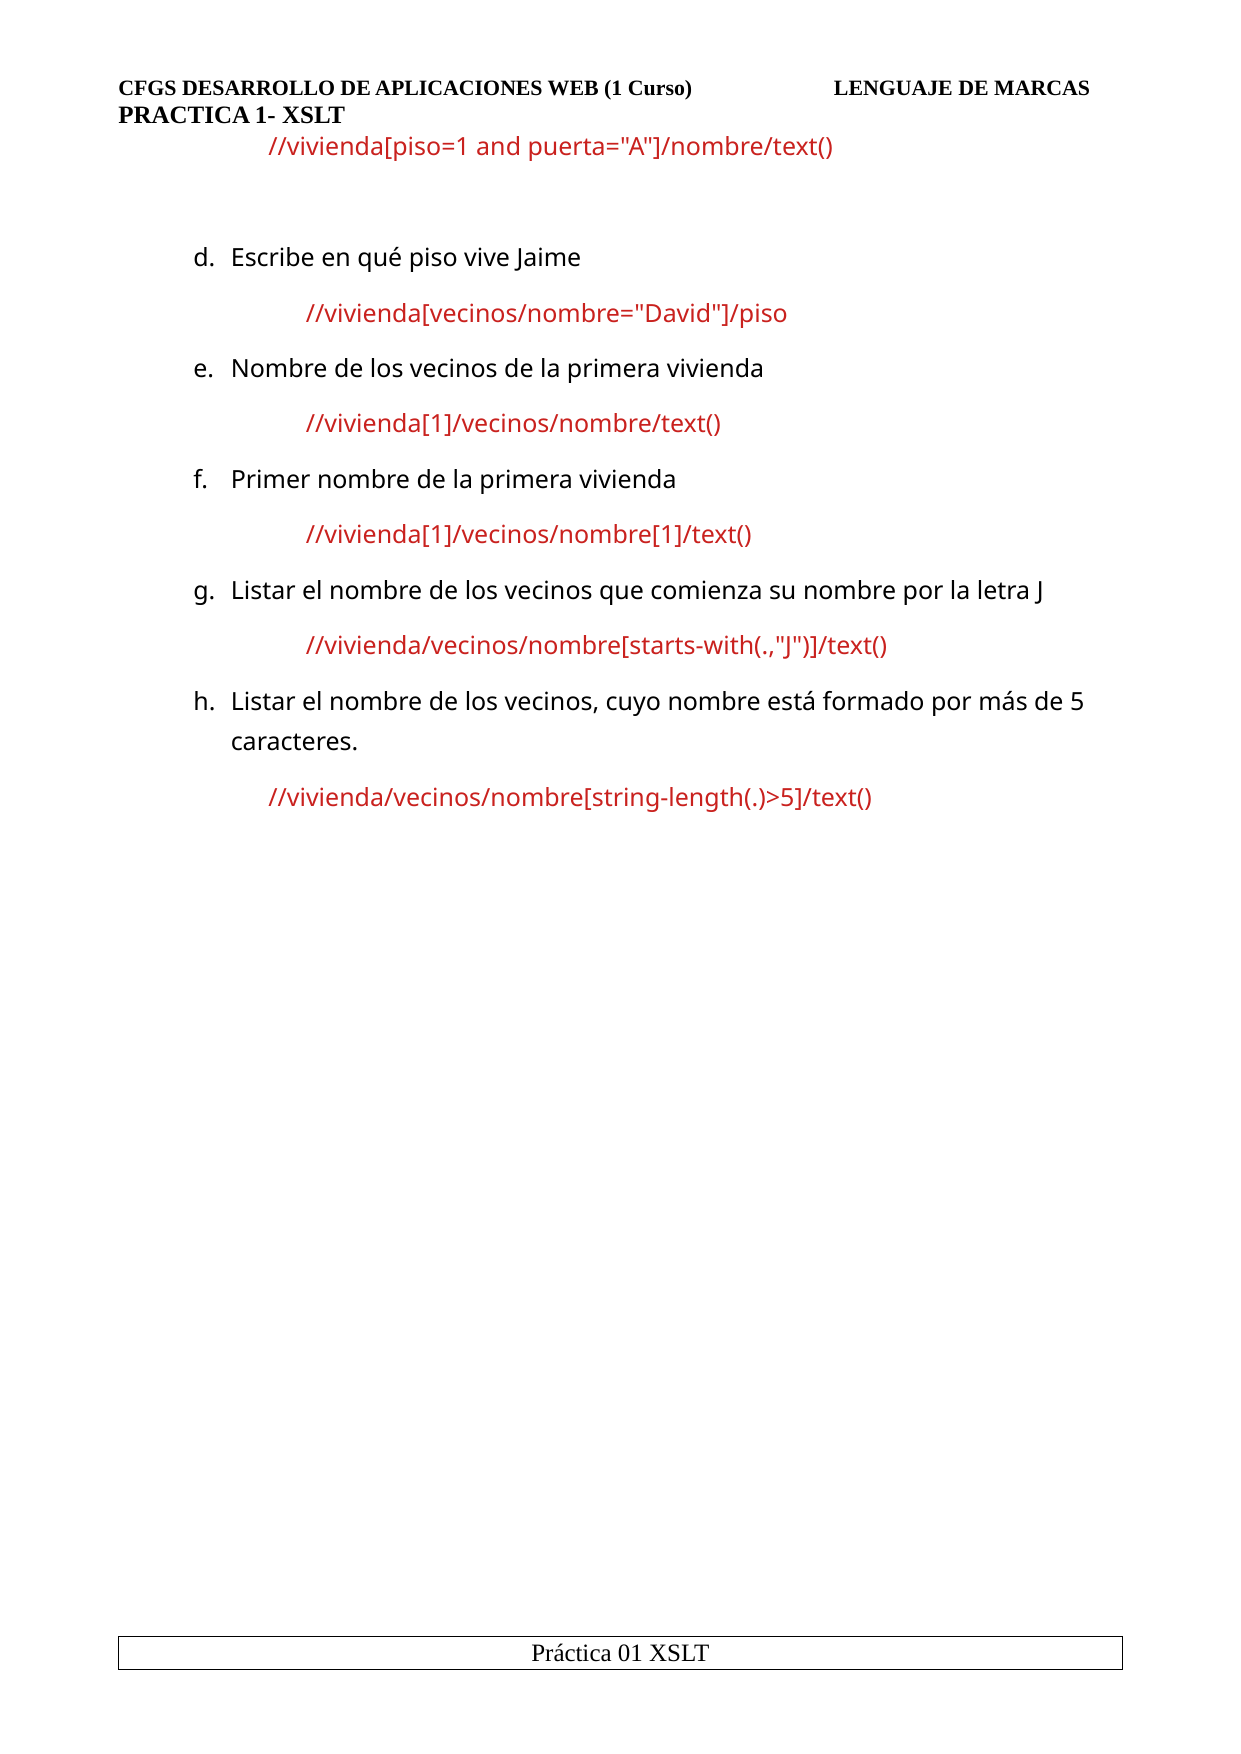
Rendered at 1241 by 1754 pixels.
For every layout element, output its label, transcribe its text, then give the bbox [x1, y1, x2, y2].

text //vivienda[piso=1 and puerta="A"]/nombre/text() [118, 129, 1122, 163]
list //vivienda[vecinos/nombre="David"]/piso [287, 295, 1122, 329]
list Listar el nombre de los vecinos, cuyo nombre está formado por más de 5 caracteres. [193, 683, 1122, 758]
list Escribe en qué piso vive Jaime [193, 240, 1122, 274]
list Listar el nombre de los vecinos que comienza su nombre por la letra J [193, 572, 1122, 606]
list //vivienda[1]/vecinos/nombre/text() [287, 406, 1122, 440]
list //vivienda[1]/vecinos/nombre[1]/text() [287, 517, 1122, 551]
list //vivienda/vecinos/nombre[starts-with(.,"J")]/text() [287, 628, 1122, 662]
text //vivienda/vecinos/nombre[string-length(.)>5]/text() [118, 779, 1122, 813]
list Nombre de los vecinos de la primera vivienda [193, 351, 1122, 385]
list Primer nombre de la primera vivienda [193, 461, 1122, 496]
